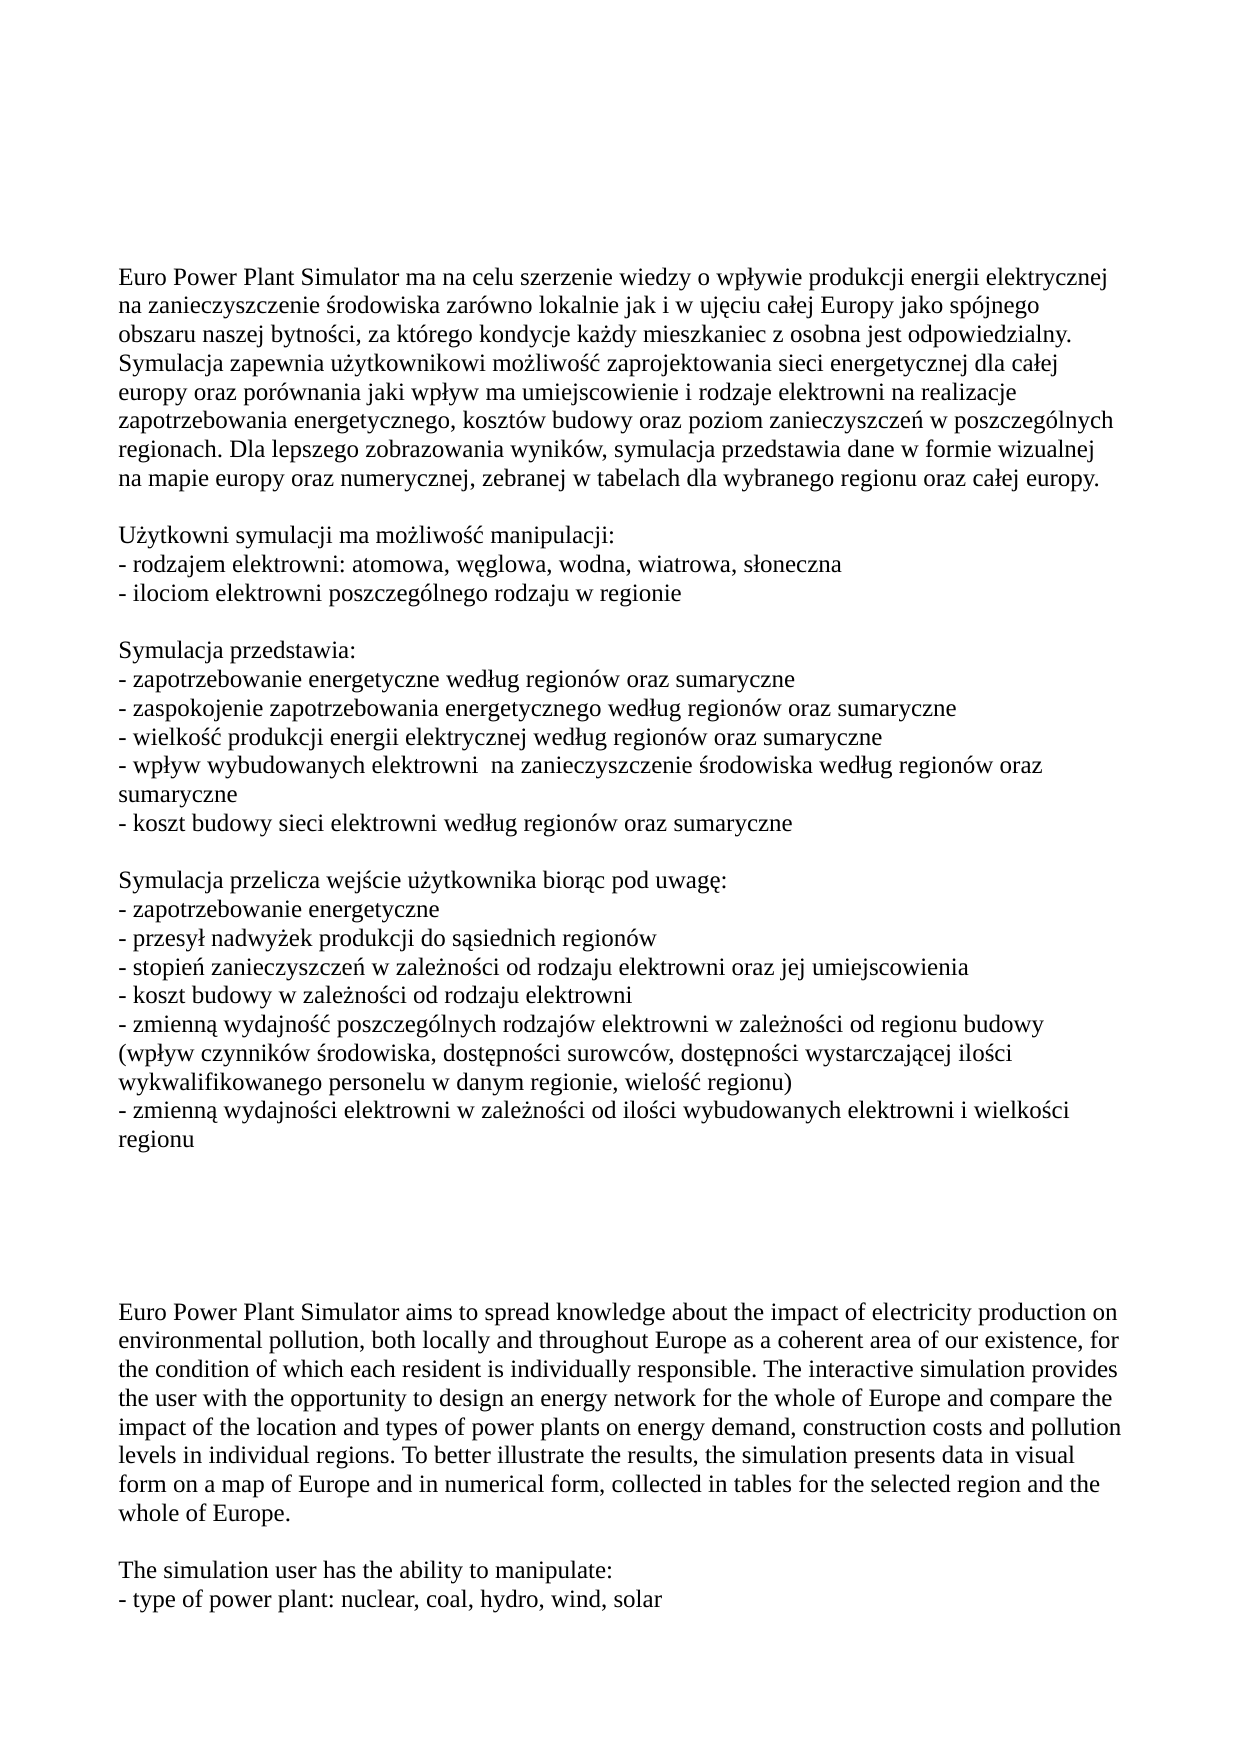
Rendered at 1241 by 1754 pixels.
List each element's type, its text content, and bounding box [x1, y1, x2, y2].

text Euro Power Plant Simulator aims to spread knowledge about the impact of electricity production on environmental pollution, both locally and throughout Europe as a coherent area of our existence, for the condition of which each resident is individually responsible. The interactive simulation provides the user with the opportunity to design an energy network for the whole of Europe and compare the impact of the location and types of power plants on energy demand, construction costs and pollution levels in individual regions. To better illustrate the results, the simulation presents data in visual form on a map of Europe and in numerical form, collected in tables for the selected region and the whole of Europe. [118, 1297, 1122, 1527]
text Euro Power Plant Simulator ma na celu szerzenie wiedzy o wpływie produkcji energii elektrycznej na zanieczyszczenie środowiska zarówno lokalnie jak i w ujęciu całej Europy jako spójnego obszaru naszej bytności, za którego kondycje każdy mieszkaniec z osobna jest odpowiedzialny. Symulacja zapewnia użytkownikowi możliwość zaprojektowania sieci energetycznej dla całej europy oraz porównania jaki wpływ ma umiejscowienie i rodzaje elektrowni na realizacje zapotrzebowania energetycznego, kosztów budowy oraz poziom zanieczyszczeń w poszczególnych regionach. Dla lepszego zobrazowania wyników, symulacja przedstawia dane w formie wizualnej na mapie europy oraz numerycznej, zebranej w tabelach dla wybranego regionu oraz całej europy. [118, 262, 1122, 492]
text - zapotrzebowanie energetyczne [118, 894, 1122, 923]
text - zaspokojenie zapotrzebowania energetycznego według regionów oraz sumaryczne [118, 693, 1122, 722]
text - ilociom elektrowni poszczególnego rodzaju w regionie [118, 578, 1122, 607]
text - stopień zanieczyszczeń w zależności od rodzaju elektrowni oraz jej umiejscowienia [118, 952, 1122, 981]
text - type of power plant: nuclear, coal, hydro, wind, solar [118, 1584, 1122, 1613]
text - zmienną wydajności elektrowni w zależności od ilości wybudowanych elektrowni i wielkości regionu [118, 1096, 1122, 1153]
text - rodzajem elektrowni: atomowa, węglowa, wodna, wiatrowa, słoneczna [118, 549, 1122, 578]
text - koszt budowy w zależności od rodzaju elektrowni [118, 981, 1122, 1009]
text - wpływ wybudowanych elektrowni na zanieczyszczenie środowiska według regionów oraz sumaryczne [118, 751, 1122, 808]
text - wielkość produkcji energii elektrycznej według regionów oraz sumaryczne [118, 722, 1122, 751]
text Symulacja przedstawia: [118, 636, 1122, 664]
text - koszt budowy sieci elektrowni według regionów oraz sumaryczne [118, 808, 1122, 837]
text Użytkowni symulacji ma możliwość manipulacji: [118, 521, 1122, 549]
text Symulacja przelicza wejście użytkownika biorąc pod uwagę: [118, 866, 1122, 894]
text - zmienną wydajność poszczególnych rodzajów elektrowni w zależności od regionu budowy (wpływ czynników środowiska, dostępności surowców, dostępności wystarczającej ilości wykwalifikowanego personelu w danym regionie, wielość regionu) [118, 1009, 1122, 1096]
text - zapotrzebowanie energetyczne według regionów oraz sumaryczne [118, 664, 1122, 693]
text - przesył nadwyżek produkcji do sąsiednich regionów [118, 923, 1122, 952]
text The simulation user has the ability to manipulate: [118, 1556, 1122, 1584]
